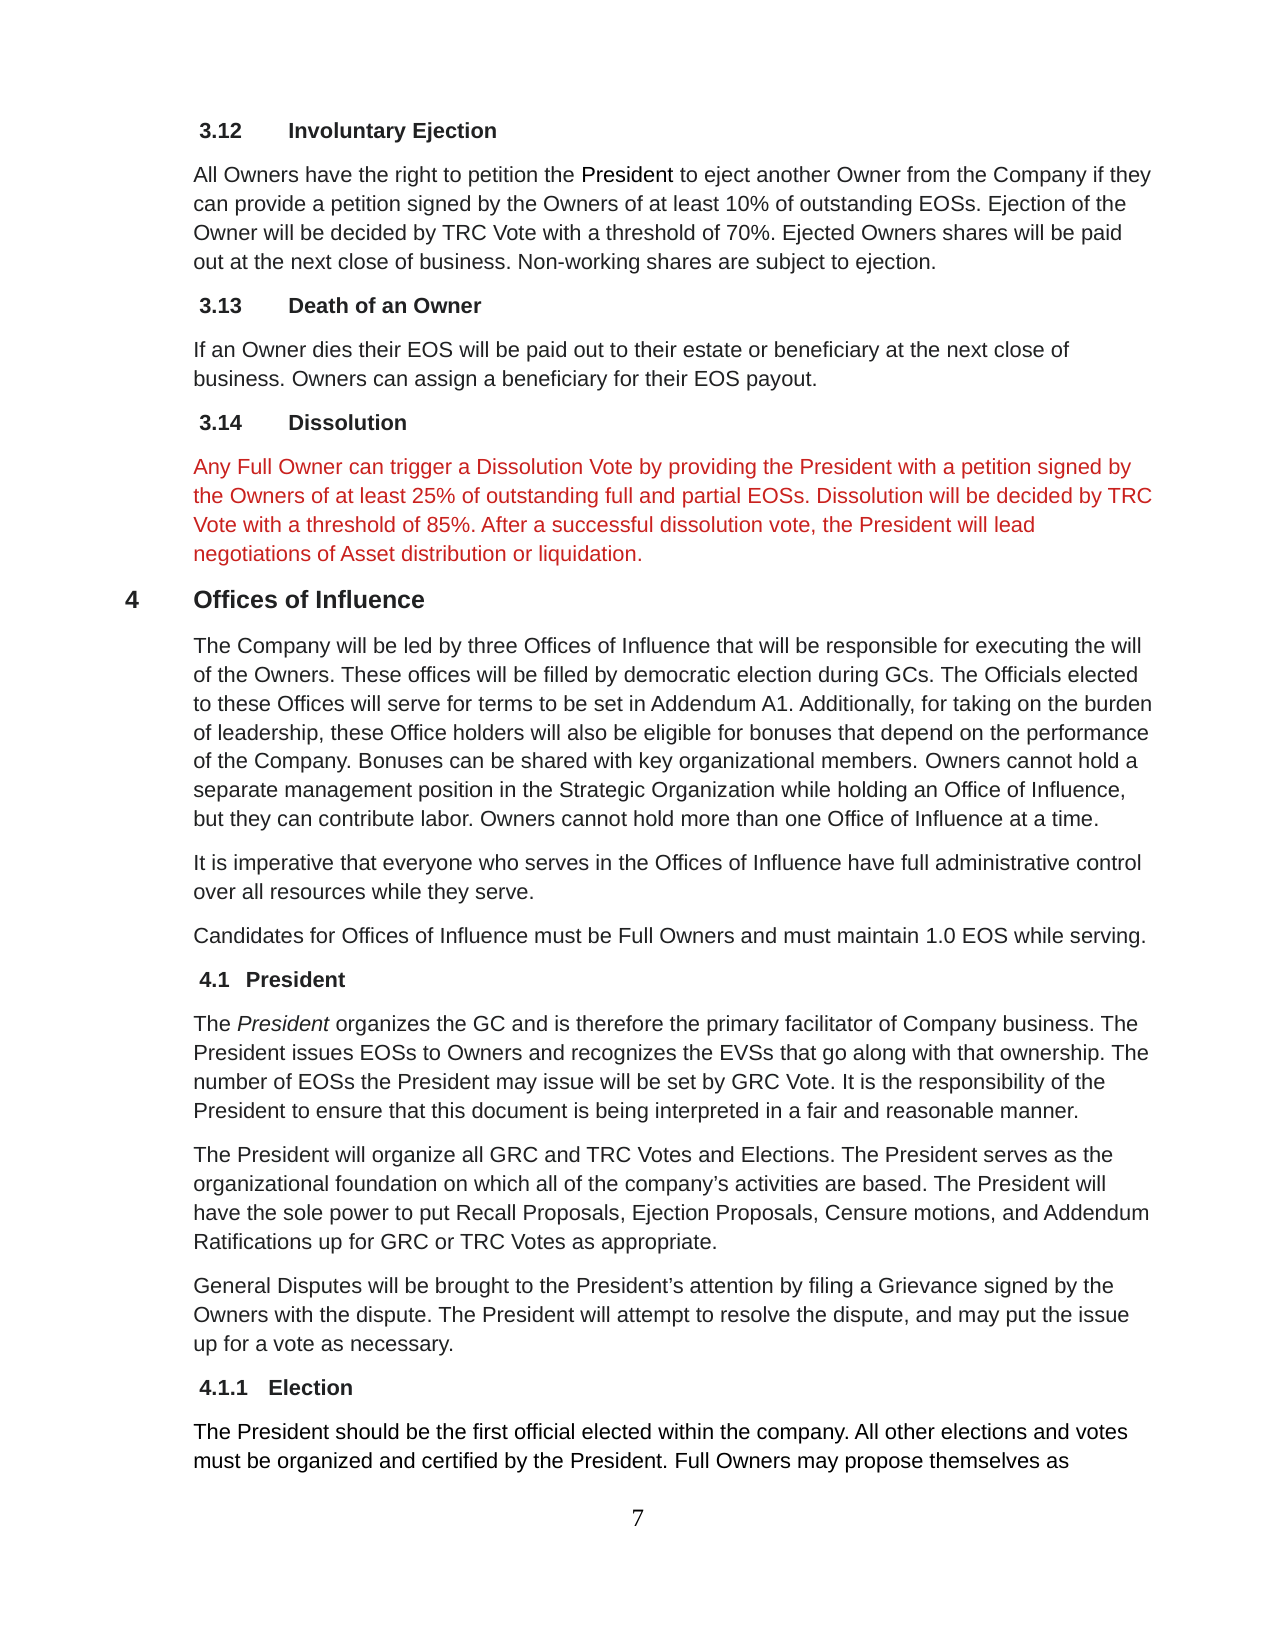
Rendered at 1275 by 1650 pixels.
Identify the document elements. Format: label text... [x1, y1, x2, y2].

list It is imperative that everyone who serves in the Offices of Influence have full administrative control over all resources while they serve. [118, 850, 1157, 904]
subtitle Death of an Owner [193, 293, 1157, 318]
list The Company will be led by three Offices of Influence that will be responsible for executing the will of the Owners. These offices will be filled by democratic election during GCs. The Officials elected to these Offices will serve for terms to be set in Addendum A1. Additionally, for taking on the burden of leadership, these Office holders will also be eligible for bonuses that depend on the performance of the Company. Bonuses can be shared with key organizational members. Owners cannot hold a separate management position in the Strategic Organization while holding an Office of Influence, but they can contribute labor. Owners cannot hold more than one Office of Influence at a time. [118, 633, 1157, 832]
subtitle Offices of Influence [118, 584, 1157, 613]
subtitle Dissolution [193, 410, 1157, 435]
list Any Full Owner can trigger a Dissolution Vote by providing the President with a petition signed by the Owners of at least 25% of outstanding full and partial EOSs. Dissolution will be decided by TRC Vote with a threshold of 85%. After a successful dissolution vote, the President will lead negotiations of Asset distribution or liquidation. [193, 454, 1157, 566]
list General Disputes will be brought to the President’s attention by filing a Grievance signed by the Owners with the dispute. The President will attempt to resolve the dispute, and may put the issue up for a vote as necessary. [156, 1273, 1157, 1356]
subtitle Election [193, 1375, 1157, 1400]
list All Owners have the right to petition the President to eject another Owner from the Company if they can provide a petition signed by the Owners of at least 10% of outstanding EOSs. Ejection of the Owner will be decided by TRC Vote with a threshold of 70%. Ejected Owners shares will be paid out at the next close of business. Non-working shares are subject to ejection. [193, 162, 1157, 274]
list If an Owner dies their EOS will be paid out to their estate or beneficiary at the next close of business. Owners can assign a beneficiary for their EOS payout. [193, 337, 1157, 391]
list The President should be the first official elected within the company. All other elections and votes must be organized and certified by the President. Full Owners may propose themselves as [193, 1419, 1157, 1473]
list The President organizes the GC and is therefore the primary facilitator of Company business. The President issues EOSs to Owners and recognizes the EVSs that go along with that ownership. The number of EOSs the President may issue will be set by GRC Vote. It is the responsibility of the President to ensure that this document is being interpreted in a fair and reasonable manner. [156, 1011, 1157, 1123]
subtitle Involuntary Ejection [193, 118, 1157, 143]
list Candidates for Offices of Influence must be Full Owners and must maintain 1.0 EOS while serving. [118, 923, 1157, 948]
list The President will organize all GRC and TRC Votes and Elections. The President serves as the organizational foundation on which all of the company’s activities are based. The President will have the sole power to put Recall Proposals, Ejection Proposals, Censure motions, and Addendum Ratifications up for GRC or TRC Votes as appropriate. [156, 1142, 1157, 1254]
subtitle President [193, 967, 1157, 992]
